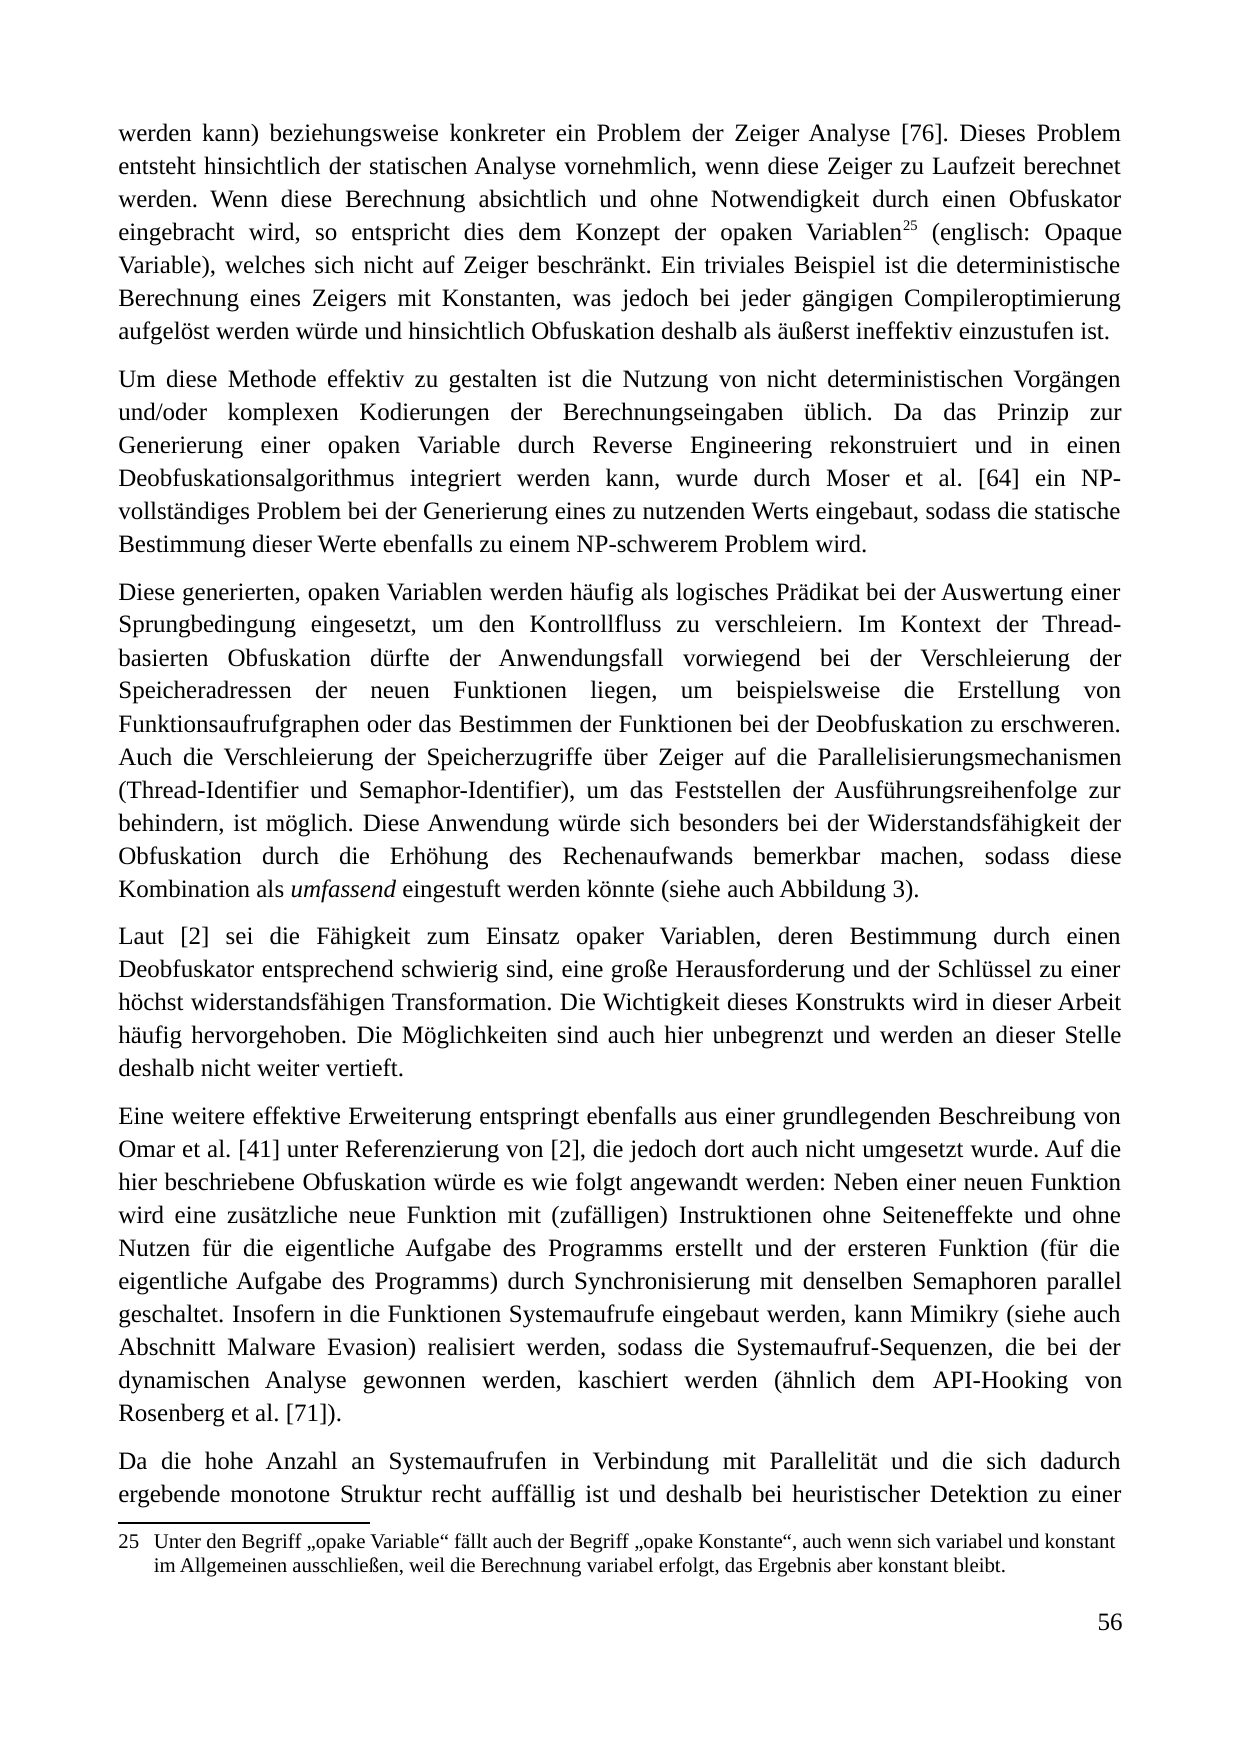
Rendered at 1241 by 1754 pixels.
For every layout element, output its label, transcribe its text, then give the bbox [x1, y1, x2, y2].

text werden kann) beziehungsweise konkreter ein Problem der Zeiger Analyse [76]. Dieses Problem entsteht hinsichtlich der statischen Analyse vornehmlich, wenn diese Zeiger zu Laufzeit berechnet werden. Wenn diese Berechnung absichtlich und ohne Notwendigkeit durch einen Obfuskator eingebracht wird, so entspricht dies dem Konzept der opaken Variablen (englisch: Opaque Variable), welches sich nicht auf Zeiger beschränkt. Ein triviales Beispiel ist die deterministische Berechnung eines Zeigers mit Konstanten, was jedoch bei jeder gängigen Compileroptimierung aufgelöst werden würde und hinsichtlich Obfuskation deshalb als äußerst ineffektiv einzustufen ist. [118, 118, 1122, 345]
text Um diese Methode effektiv zu gestalten ist die Nutzung von nicht deterministischen Vorgängen und/oder komplexen Kodierungen der Berechnungseingaben üblich. Da das Prinzip zur Generierung einer opaken Variable durch Reverse Engineering rekonstruiert und in einen Deobfuskationsalgorithmus integriert werden kann, wurde durch Moser et al. [64] ein NP-vollständiges Problem bei der Generierung eines zu nutzenden Werts eingebaut, sodass die statische Bestimmung dieser Werte ebenfalls zu einem NP-schwerem Problem wird. [118, 364, 1122, 558]
text Diese generierten, opaken Variablen werden häufig als logisches Prädikat bei der Auswertung einer Sprungbedingung eingesetzt, um den Kontrollfluss zu verschleiern. Im Kontext der Thread-basierten Obfuskation dürfte der Anwendungsfall vorwiegend bei der Verschleierung der Speicheradressen der neuen Funktionen liegen, um beispielsweise die Erstellung von Funktionsaufrufgraphen oder das Bestimmen der Funktionen bei der Deobfuskation zu erschweren. Auch die Verschleierung der Speicherzugriffe über Zeiger auf die Parallelisierungsmechanismen (Thread-Identifier und Semaphor-Identifier), um das Feststellen der Ausführungsreihenfolge zur behindern, ist möglich. Diese Anwendung würde sich besonders bei der Widerstandsfähigkeit der Obfuskation durch die Erhöhung des Rechenaufwands bemerkbar machen, sodass diese Kombination als umfassend eingestuft werden könnte (siehe auch Abbildung 3). [118, 577, 1122, 902]
text Da die hohe Anzahl an Systemaufrufen in Verbindung mit Parallelität und die sich dadurch ergebende monotone Struktur recht auffällig ist und deshalb bei heuristischer Detektion zu einer [118, 1446, 1122, 1508]
text Eine weitere effektive Erweiterung entspringt ebenfalls aus einer grundlegenden Beschreibung von Omar et al. [41] unter Referenzierung von [2], die jedoch dort auch nicht umgesetzt wurde. Auf die hier beschriebene Obfuskation würde es wie folgt angewandt werden: Neben einer neuen Funktion wird eine zusätzliche neue Funktion mit (zufälligen) Instruktionen ohne Seiteneffekte und ohne Nutzen für die eigentliche Aufgabe des Programms erstellt und der ersteren Funktion (für die eigentliche Aufgabe des Programms) durch Synchronisierung mit denselben Semaphoren parallel geschaltet. Insofern in die Funktionen Systemaufrufe eingebaut werden, kann Mimikry (siehe auch Abschnitt Malware Evasion) realisiert werden, sodass die Systemaufruf-Sequenzen, die bei der dynamischen Analyse gewonnen werden, kaschiert werden (ähnlich dem API-Hooking von Rosenberg et al. [71]). [118, 1101, 1122, 1427]
text Unter den Begriff „opake Variable“ fällt auch der Begriff „opake Konstante“, auch wenn sich variabel und konstant im Allgemeinen ausschließen, weil die Berechnung variabel erfolgt, das Ergebnis aber konstant bleibt. [118, 1529, 1122, 1577]
text Laut [2] sei die Fähigkeit zum Einsatz opaker Variablen, deren Bestimmung durch einen Deobfuskator entsprechend schwierig sind, eine große Herausforderung und der Schlüssel zu einer höchst widerstandsfähigen Transformation. Die Wichtigkeit dieses Konstrukts wird in dieser Arbeit häufig hervorgehoben. Die Möglichkeiten sind auch hier unbegrenzt und werden an dieser Stelle deshalb nicht weiter vertieft. [118, 921, 1122, 1082]
